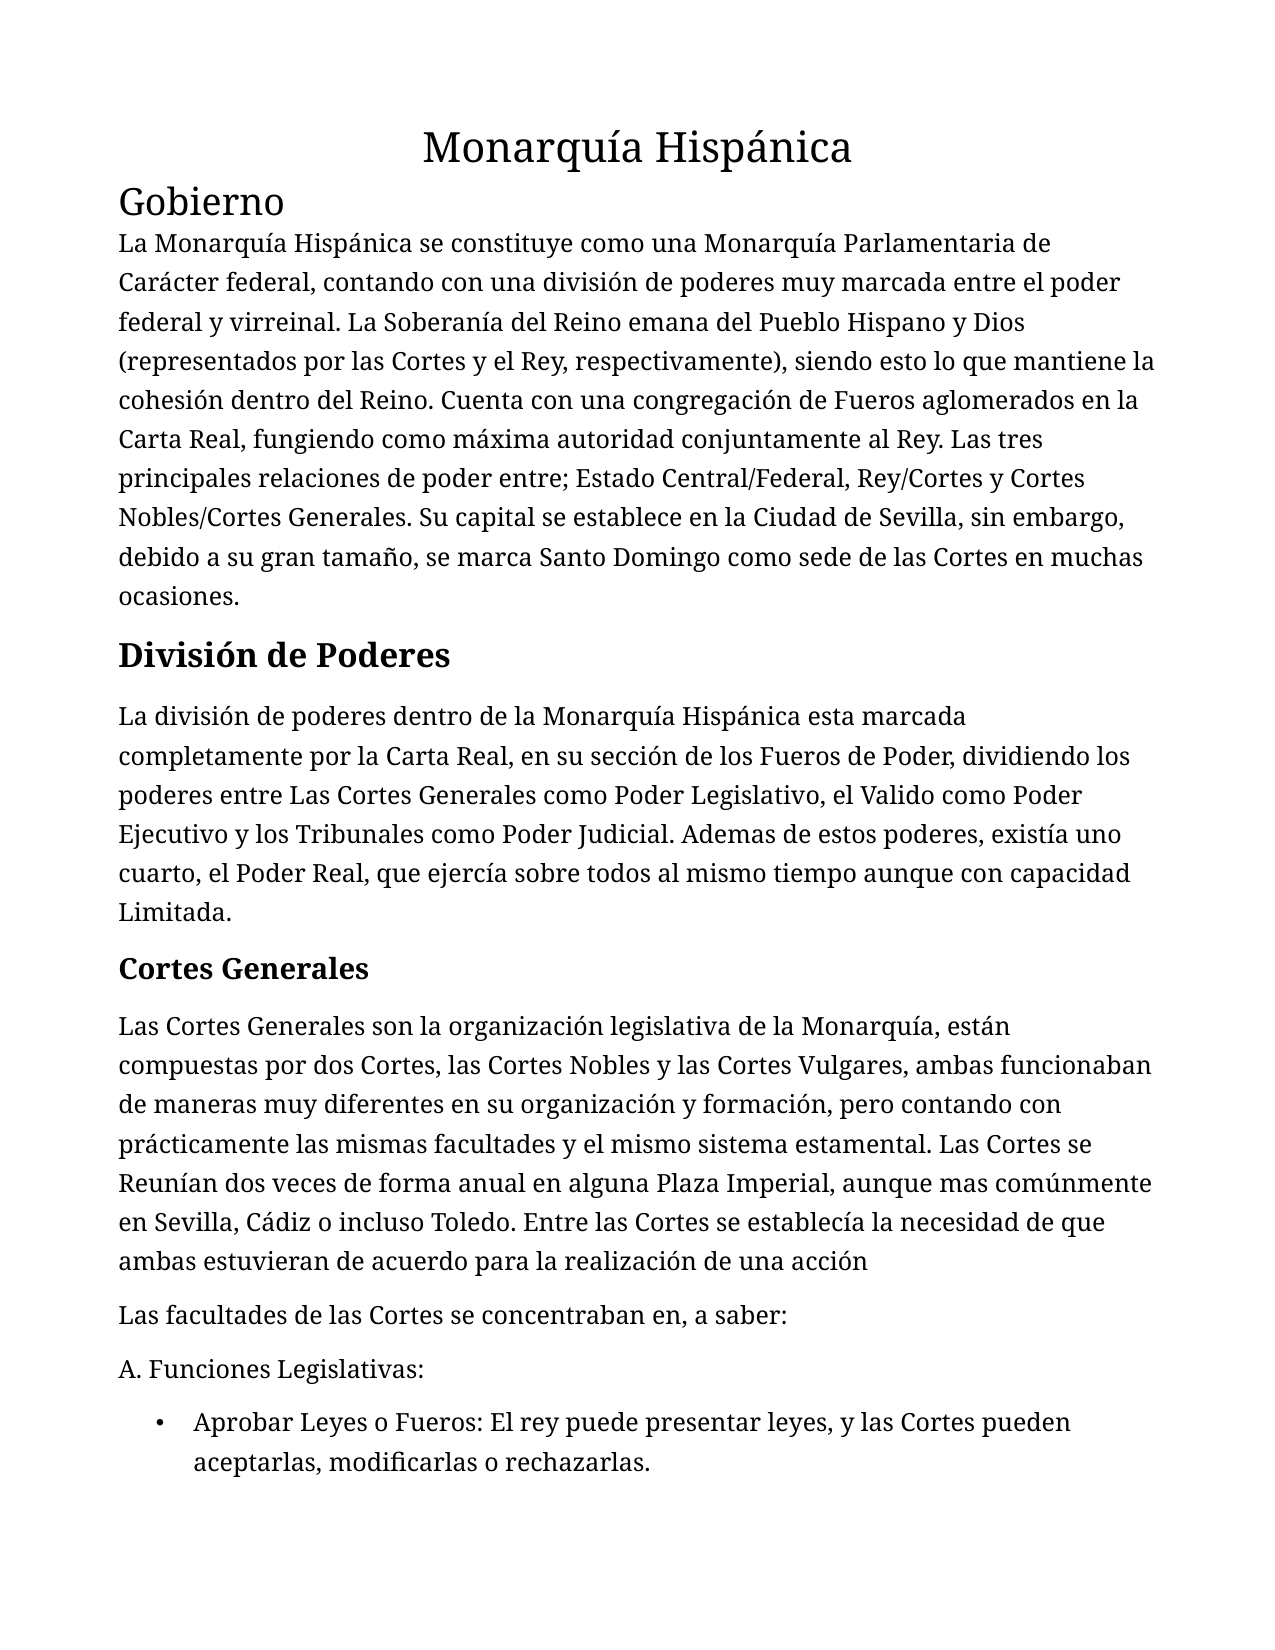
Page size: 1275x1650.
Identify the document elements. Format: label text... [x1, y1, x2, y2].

text Cortes Generales [118, 948, 1157, 988]
text La Monarquía Hispánica se constituye como una Monarquía Parlamentaria de Carácter federal, contando con una división de poderes muy marcada entre el poder federal y virreinal. La Soberanía del Reino emana del Pueblo Hispano y Dios (representados por las Cortes y el Rey, respectivamente), siendo esto lo que mantiene la cohesión dentro del Reino. Cuenta con una congregación de Fueros aglomerados en la Carta Real, fungiendo como máxima autoridad conjuntamente al Rey. Las tres principales relaciones de poder entre; Estado Central/Federal, Rey/Cortes y Cortes Nobles/Cortes Generales. Su capital se establece en la Ciudad de Sevilla, sin embargo, debido a su gran tamaño, se marca Santo Domingo como sede de las Cortes en muchas ocasiones. [118, 226, 1157, 612]
text División de Poderes [118, 632, 1157, 678]
list Aprobar Leyes o Fueros: El rey puede presentar leyes, y las Cortes pueden aceptarlas, modificarlas o rechazarlas. [156, 1405, 1157, 1478]
text La división de poderes dentro de la Monarquía Hispánica esta marcada completamente por la Carta Real, en su sección de los Fueros de Poder, dividiendo los poderes entre Las Cortes Generales como Poder Legislativo, el Valido como Poder Ejecutivo y los Tribunales como Poder Judicial. Ademas de estos poderes, existía uno cuarto, el Poder Real, que ejercía sobre todos al mismo tiempo aunque con capacidad Limitada. [118, 699, 1157, 929]
text Gobierno [118, 175, 1157, 226]
text Las facultades de las Cortes se concentraban en, a saber: [118, 1297, 1157, 1332]
text Monarquía Hispánica [118, 118, 1157, 175]
text A. Funciones Legislativas: [118, 1351, 1157, 1385]
text Las Cortes Generales son la organización legislativa de la Monarquía, están compuestas por dos Cortes, las Cortes Nobles y las Cortes Vulgares, ambas funcionaban de maneras muy diferentes en su organización y formación, pero contando con prácticamente las mismas facultades y el mismo sistema estamental. Las Cortes se Reunían dos veces de forma anual en alguna Plaza Imperial, aunque mas comúnmente en Sevilla, Cádiz o incluso Toledo. Entre las Cortes se establecía la necesidad de que ambas estuvieran de acuerdo para la realización de una acción [118, 1009, 1157, 1278]
